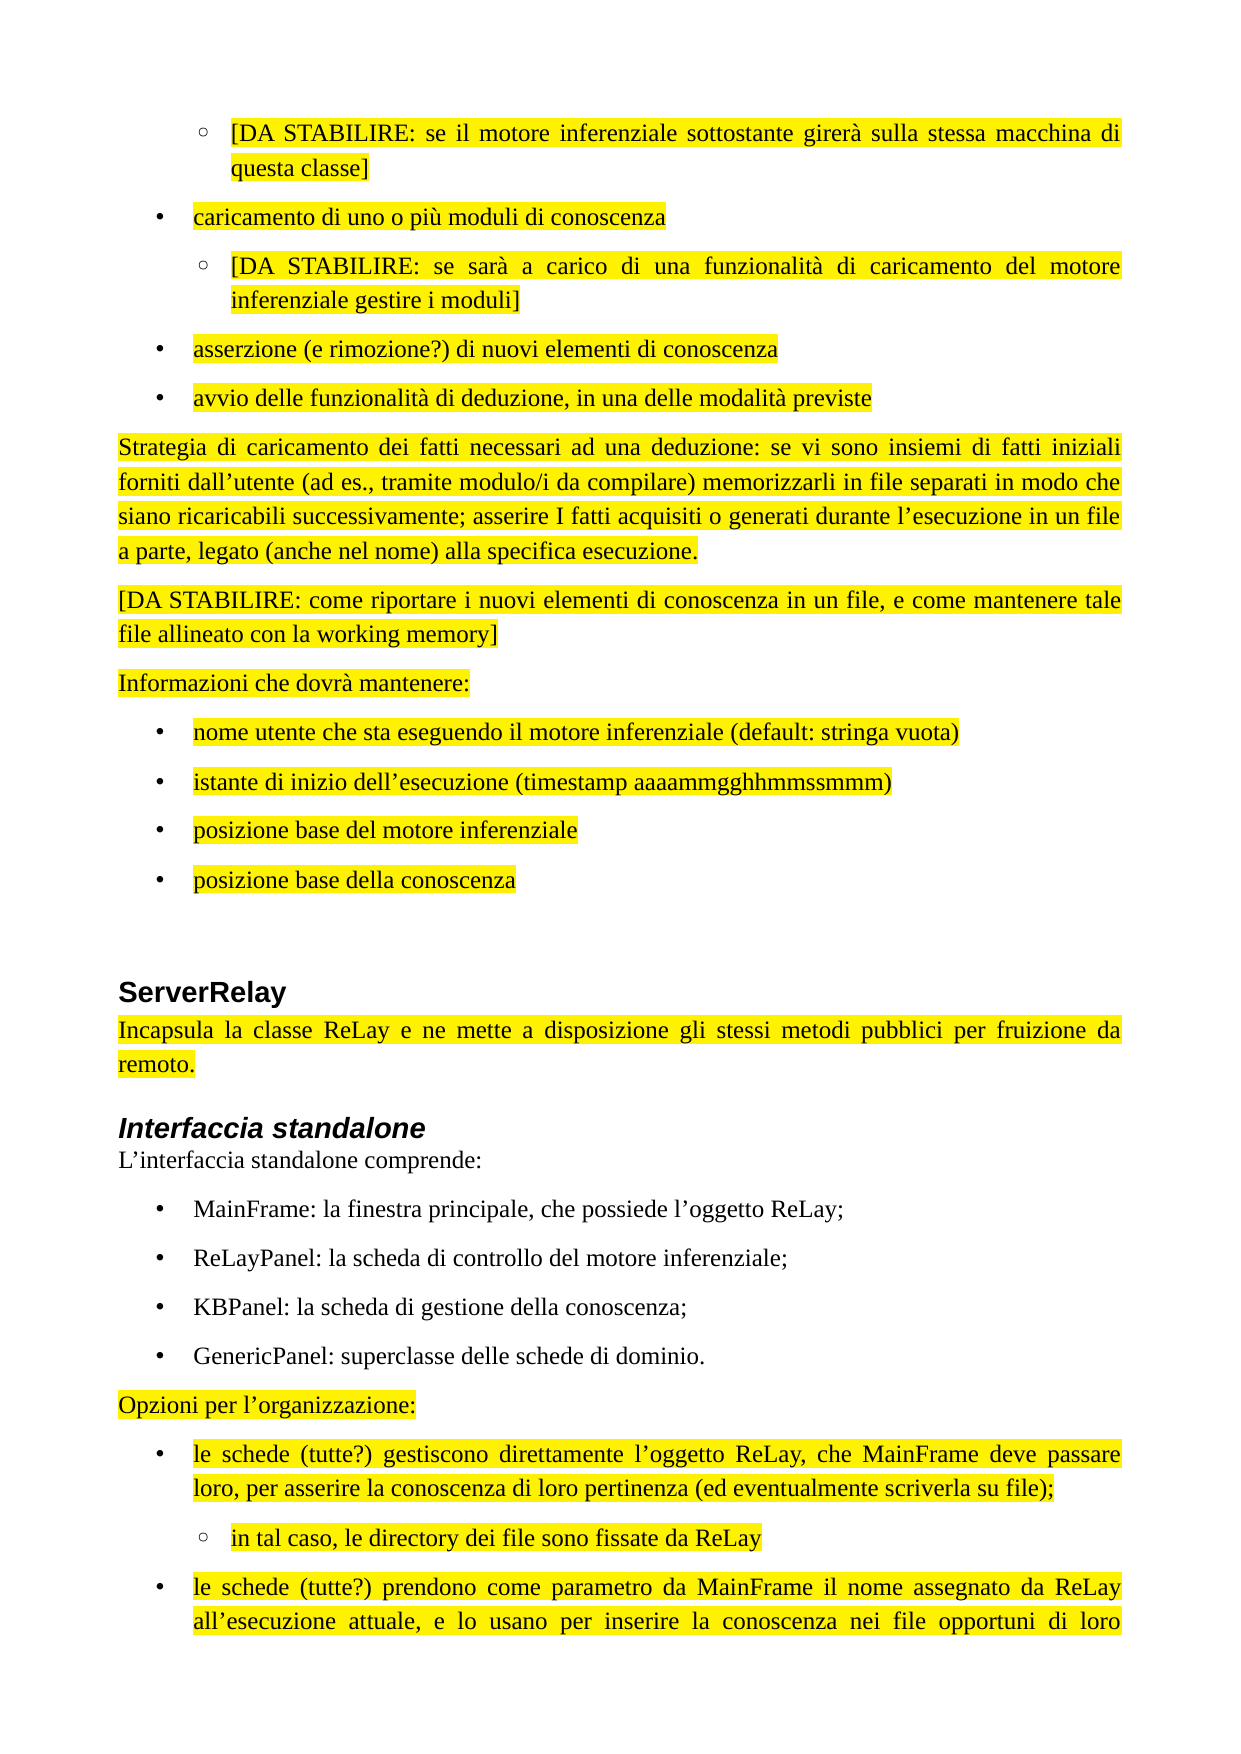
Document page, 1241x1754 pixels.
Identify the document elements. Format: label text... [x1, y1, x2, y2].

list istante di inizio dell’esecuzione (timestamp aaaammgghhmmssmmm) [156, 767, 1122, 795]
list [DA STABILIRE: se sarà a carico di una funzionalità di caricamento del motore inferenziale gestire i moduli] [193, 251, 1122, 314]
list posizione base del motore inferenziale [156, 816, 1122, 844]
subtitle Interfaccia standalone [118, 1111, 1122, 1145]
list [DA STABILIRE: se il motore inferenziale sottostante girerà sulla stessa macchina di questa classe] [193, 118, 1122, 181]
list ReLayPanel: la scheda di controllo del motore inferenziale; [156, 1243, 1122, 1272]
text Strategia di caricamento dei fatti necessari ad una deduzione: se vi sono insiemi di fatti iniziali forniti dall’utente (ad es., tramite modulo/i da compilare) memorizzarli in file separati in modo che siano ricaricabili successivamente; asserire I fatti acquisiti o generati durante l’esecuzione in un file a parte, legato (anche nel nome) alla specifica esecuzione. [118, 432, 1122, 564]
subtitle ServerRelay [118, 975, 1122, 1009]
list le schede (tutte?) gestiscono direttamente l’oggetto ReLay, che MainFrame deve passare loro, per asserire la conoscenza di loro pertinenza (ed eventualmente scriverla su file); [156, 1439, 1122, 1502]
list caricamento di uno o più moduli di conoscenza [156, 202, 1122, 230]
list le schede (tutte?) prendono come parametro da MainFrame il nome assegnato da ReLay all’esecuzione attuale, e lo usano per inserire la conoscenza nei file opportuni di loro [156, 1572, 1122, 1635]
text Informazioni che dovrà mantenere: [118, 668, 1122, 697]
text Opzioni per l’organizzazione: [118, 1390, 1122, 1419]
text [DA STABILIRE: come riportare i nuovi elementi di conoscenza in un file, e come mantenere tale file allineato con la working memory] [118, 585, 1122, 648]
list avvio delle funzionalità di deduzione, in una delle modalità previste [156, 383, 1122, 412]
list MainFrame: la finestra principale, che possiede l’oggetto ReLay; [156, 1194, 1122, 1222]
text Incapsula la classe ReLay e ne mette a disposizione gli stessi metodi pubblici per fruizione da remoto. [118, 1015, 1122, 1078]
list posizione base della conoscenza [156, 865, 1122, 893]
list in tal caso, le directory dei file sono fissate da ReLay [193, 1523, 1122, 1551]
text L’interfaccia standalone comprende: [118, 1145, 1122, 1173]
list asserzione (e rimozione?) di nuovi elementi di conoscenza [156, 334, 1122, 363]
list nome utente che sta eseguendo il motore inferenziale (default: stringa vuota) [156, 717, 1122, 746]
list GenericPanel: superclasse delle schede di dominio. [156, 1341, 1122, 1370]
list KBPanel: la scheda di gestione della conoscenza; [156, 1292, 1122, 1321]
